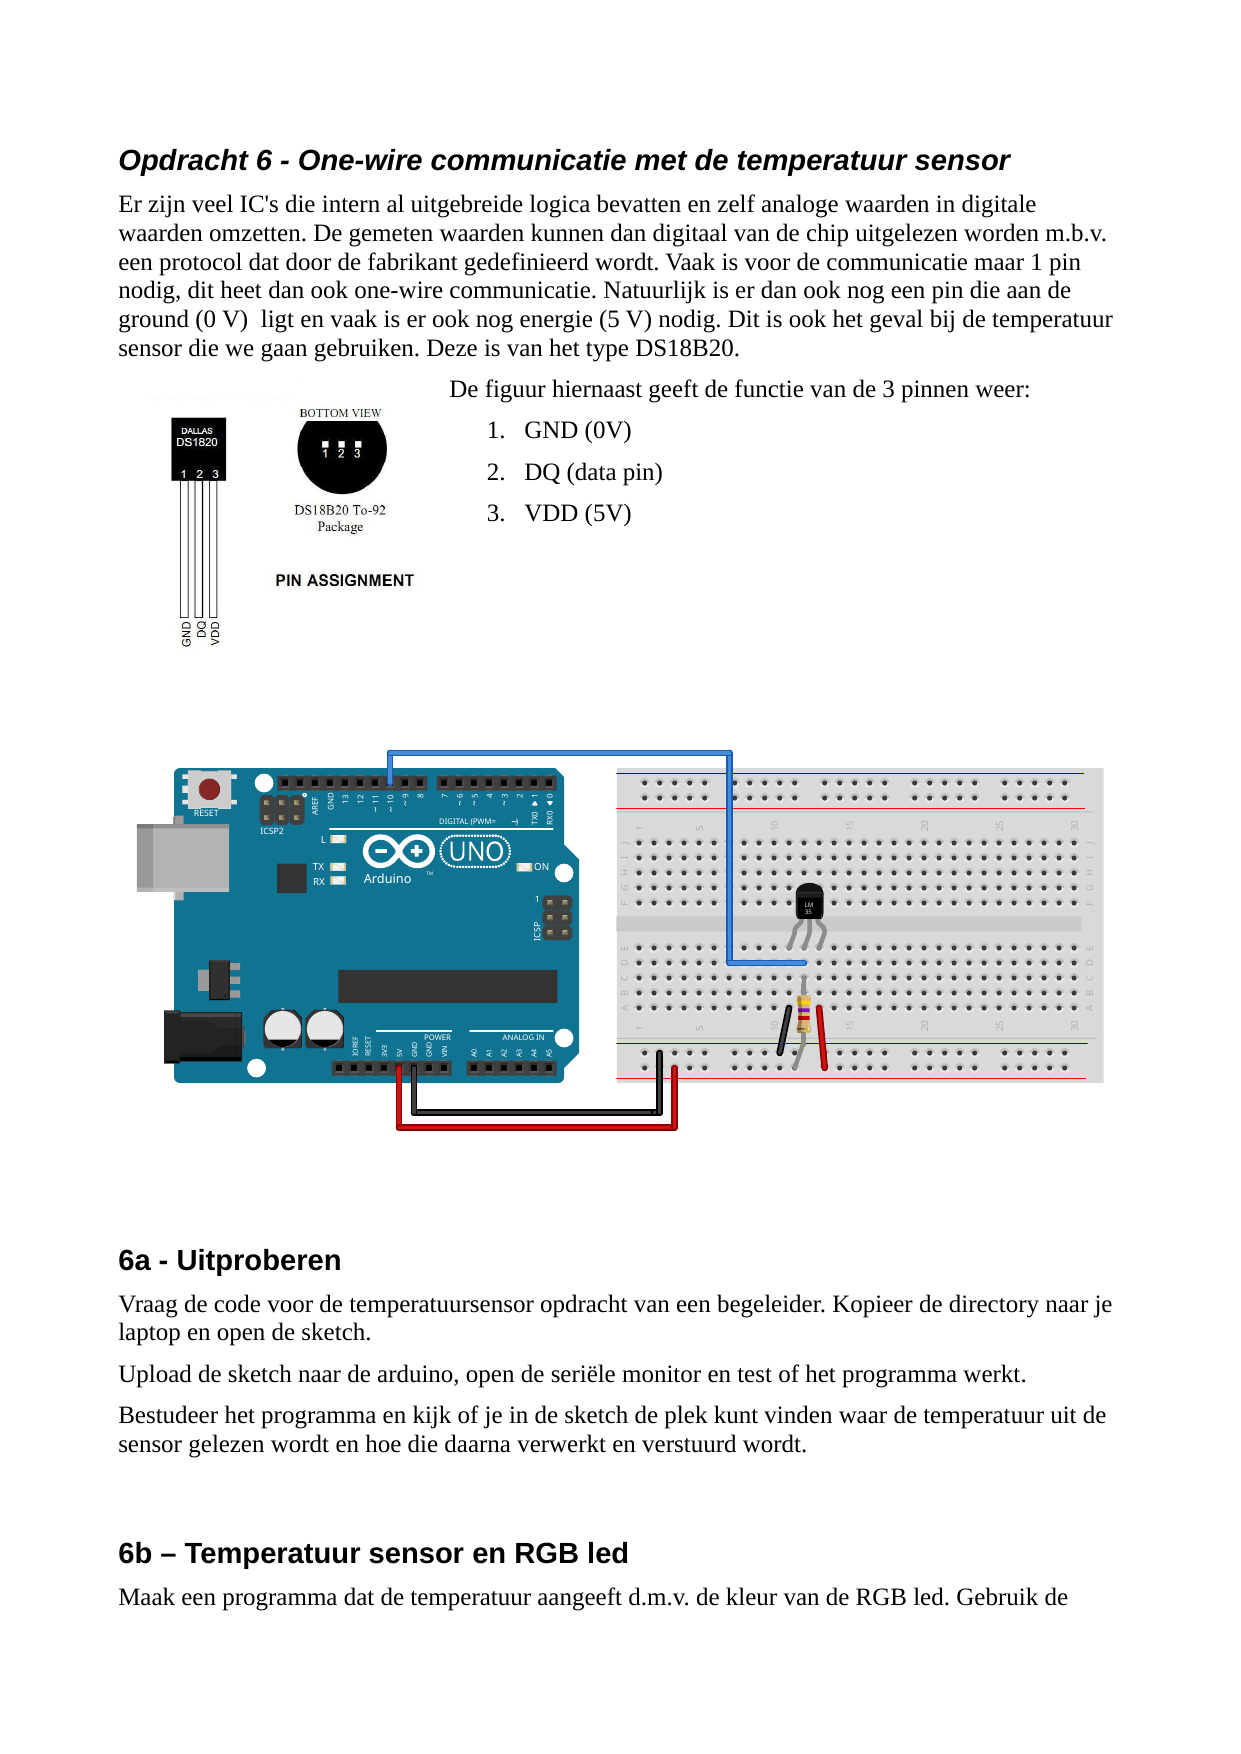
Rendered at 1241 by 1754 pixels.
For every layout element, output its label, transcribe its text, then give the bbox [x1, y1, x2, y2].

list GND (0V) [450, 415, 1122, 444]
text Upload de sketch naar de arduino, open de seriële monitor en test of het programma werkt. [118, 1359, 1122, 1387]
picture [137, 380, 450, 666]
text Bestudeer het programma en kijk of je in de sketch de plek kunt vinden waar de temperatuur uit de sensor gelezen wordt en hoe die daarna verwerkt en verstuurd wordt. [118, 1400, 1122, 1457]
text Er zijn veel IC's die intern al uitgebreide logica bevatten en zelf analoge waarden in digitale waarden omzetten. De gemeten waarden kunnen dan digitaal van de chip uitgelezen worden m.b.v. een protocol dat door de fabrikant gedefinieerd wordt. Vaak is voor de communicatie maar 1 pin nodig, dit heet dan ook one-wire communicatie. Natuurlijk is er dan ook nog een pin die aan de ground (0 V) ligt en vaak is er ook nog energie (5 V) nodig. Dit is ook het geval bij de temperatuur sensor die we gaan gebruiken. Deze is van het type DS18B20. [118, 189, 1122, 362]
text De figuur hiernaast geeft de functie van de 3 pinnen weer: [118, 374, 1122, 403]
text Vraag de code voor de temperatuursensor opdracht van een begeleider. Kopieer de directory naar je laptop en open de sketch. [118, 1289, 1122, 1346]
list DQ (data pin) [450, 457, 1122, 485]
subtitle Opdracht 6 - One-wire communicatie met de temperatuur sensor [118, 143, 1122, 177]
list VDD (5V) [450, 498, 1122, 527]
subtitle 6b – Temperatuur sensor en RGB led [118, 1536, 1122, 1570]
text Maak een programma dat de temperatuur aangeeft d.m.v. de kleur van de RGB led. Gebruik de [118, 1582, 1122, 1611]
subtitle 6a - Uitproberen [118, 1243, 1122, 1276]
